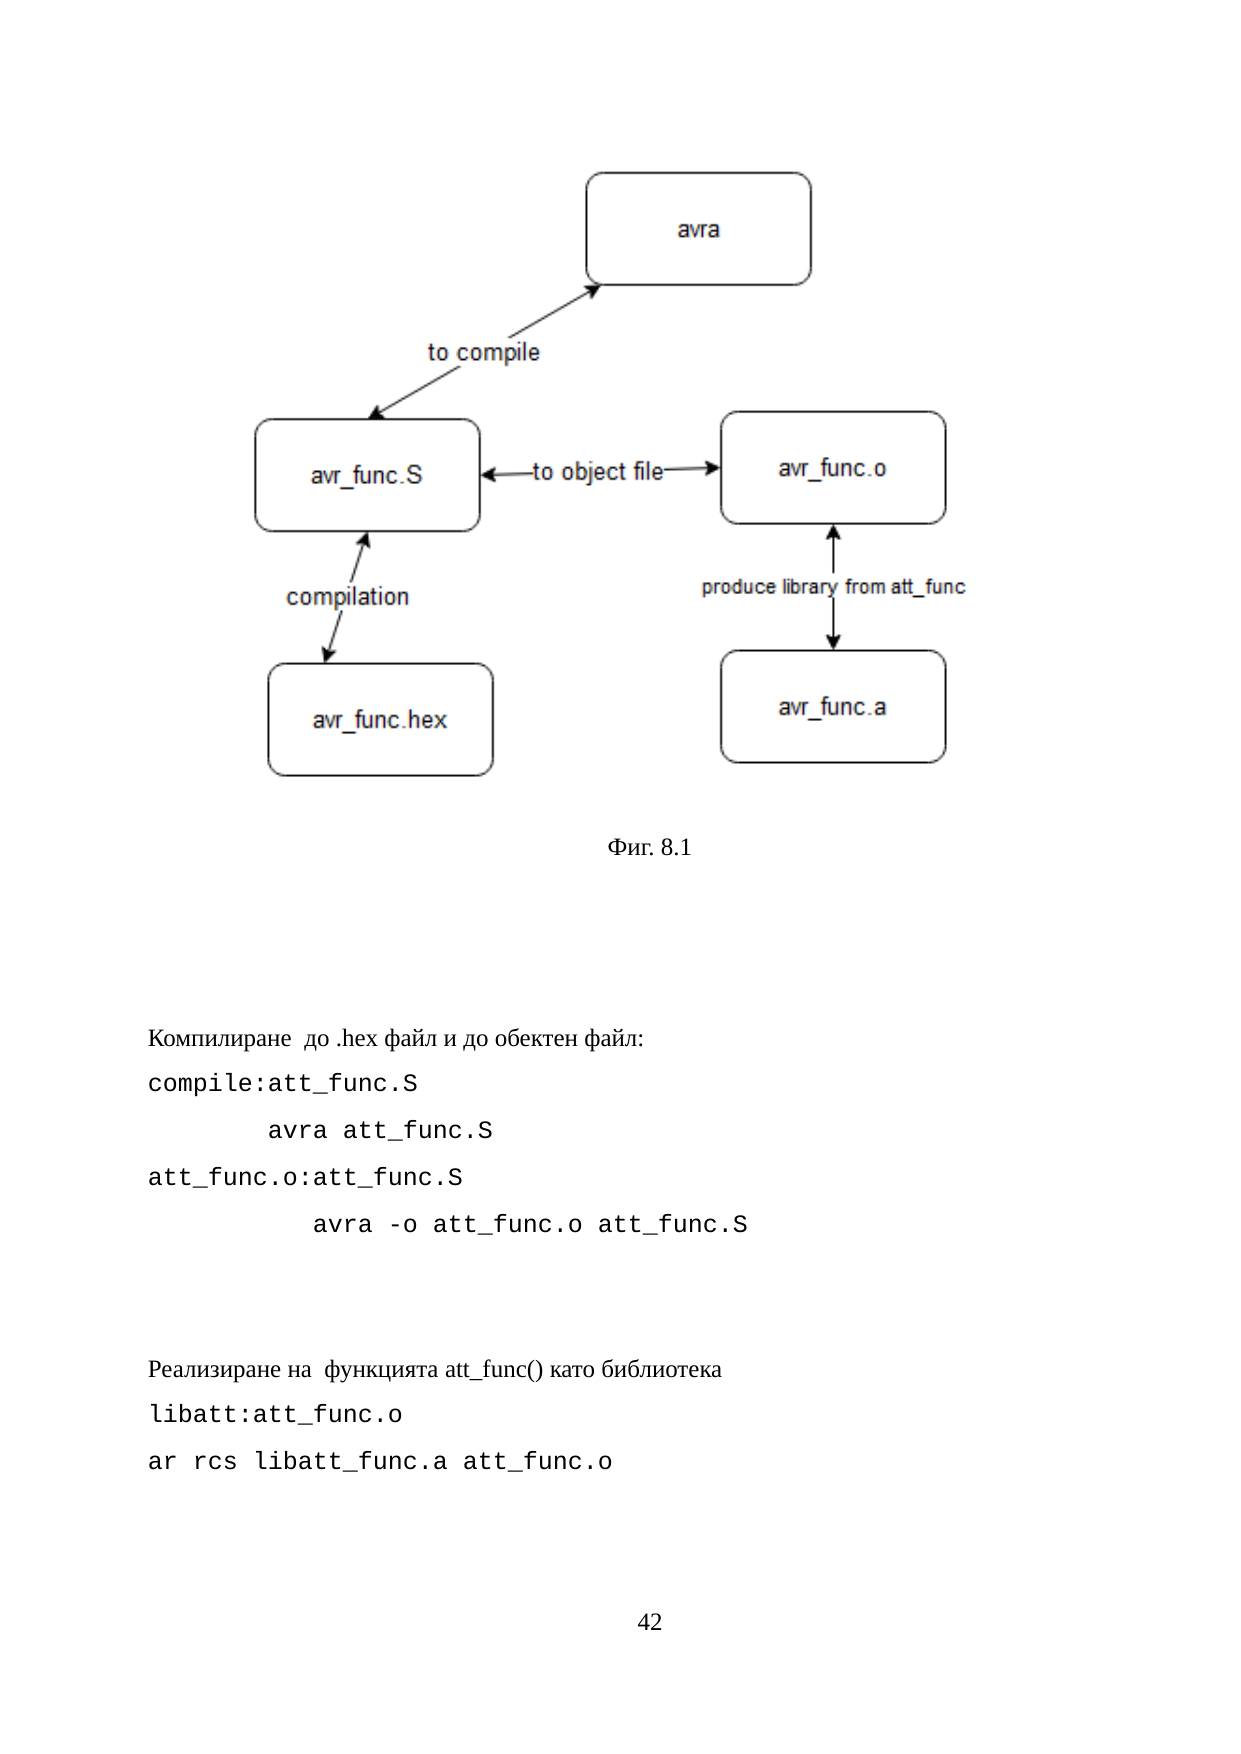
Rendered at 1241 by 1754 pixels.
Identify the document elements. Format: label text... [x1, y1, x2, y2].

text Компилиране до .hex файл и до обектен файл: [148, 1023, 1152, 1051]
text avra -o att_func.o att_func.S [148, 1211, 1152, 1240]
text libatt:att_func.o [148, 1401, 1152, 1430]
text compile:att_func.S [148, 1070, 1152, 1098]
text avra att_func.S [148, 1117, 1152, 1146]
text att_func.o:att_func.S [148, 1164, 1152, 1193]
text ar rcs libatt_func.a att_func.o [148, 1448, 1152, 1477]
text Фиг. 8.1 [148, 832, 1152, 861]
text Реализиране на функцията att_func() като библиотека [148, 1354, 1152, 1382]
picture [223, 122, 990, 818]
